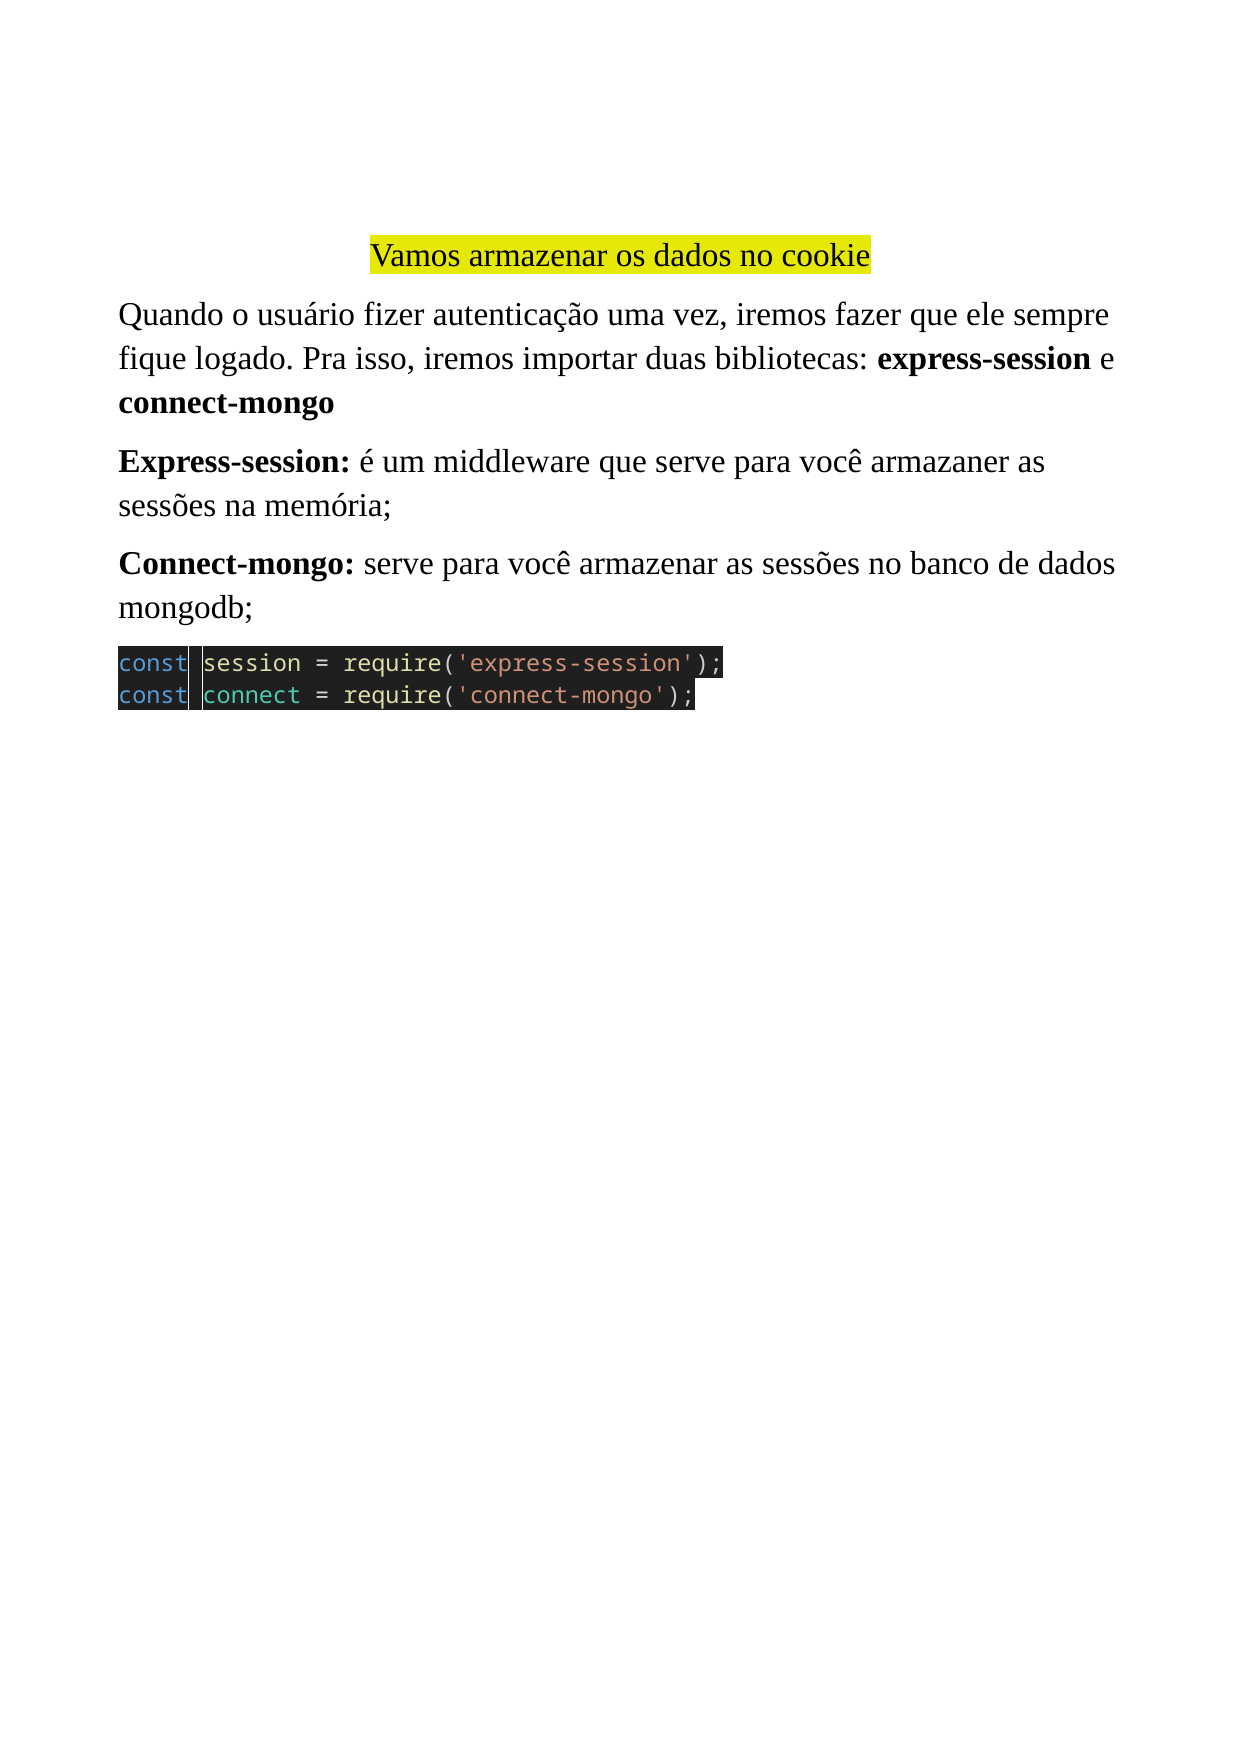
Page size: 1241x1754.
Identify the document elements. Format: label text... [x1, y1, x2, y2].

text Express-session: é um middleware que serve para você armazaner as sessões na memória; [118, 441, 1122, 523]
text Quando o usuário fizer autenticação uma vez, iremos fazer que ele sempre fique logado. Pra isso, iremos importar duas bibliotecas: express-session e connect-mongo [118, 294, 1122, 421]
text const session = require('express-session'); [118, 646, 1122, 678]
text const connect = require('connect-mongo'); [118, 678, 1122, 710]
text Connect-mongo: serve para você armazenar as sessões no banco de dados mongodb; [118, 543, 1122, 626]
text Vamos armazenar os dados no cookie [118, 235, 1122, 274]
